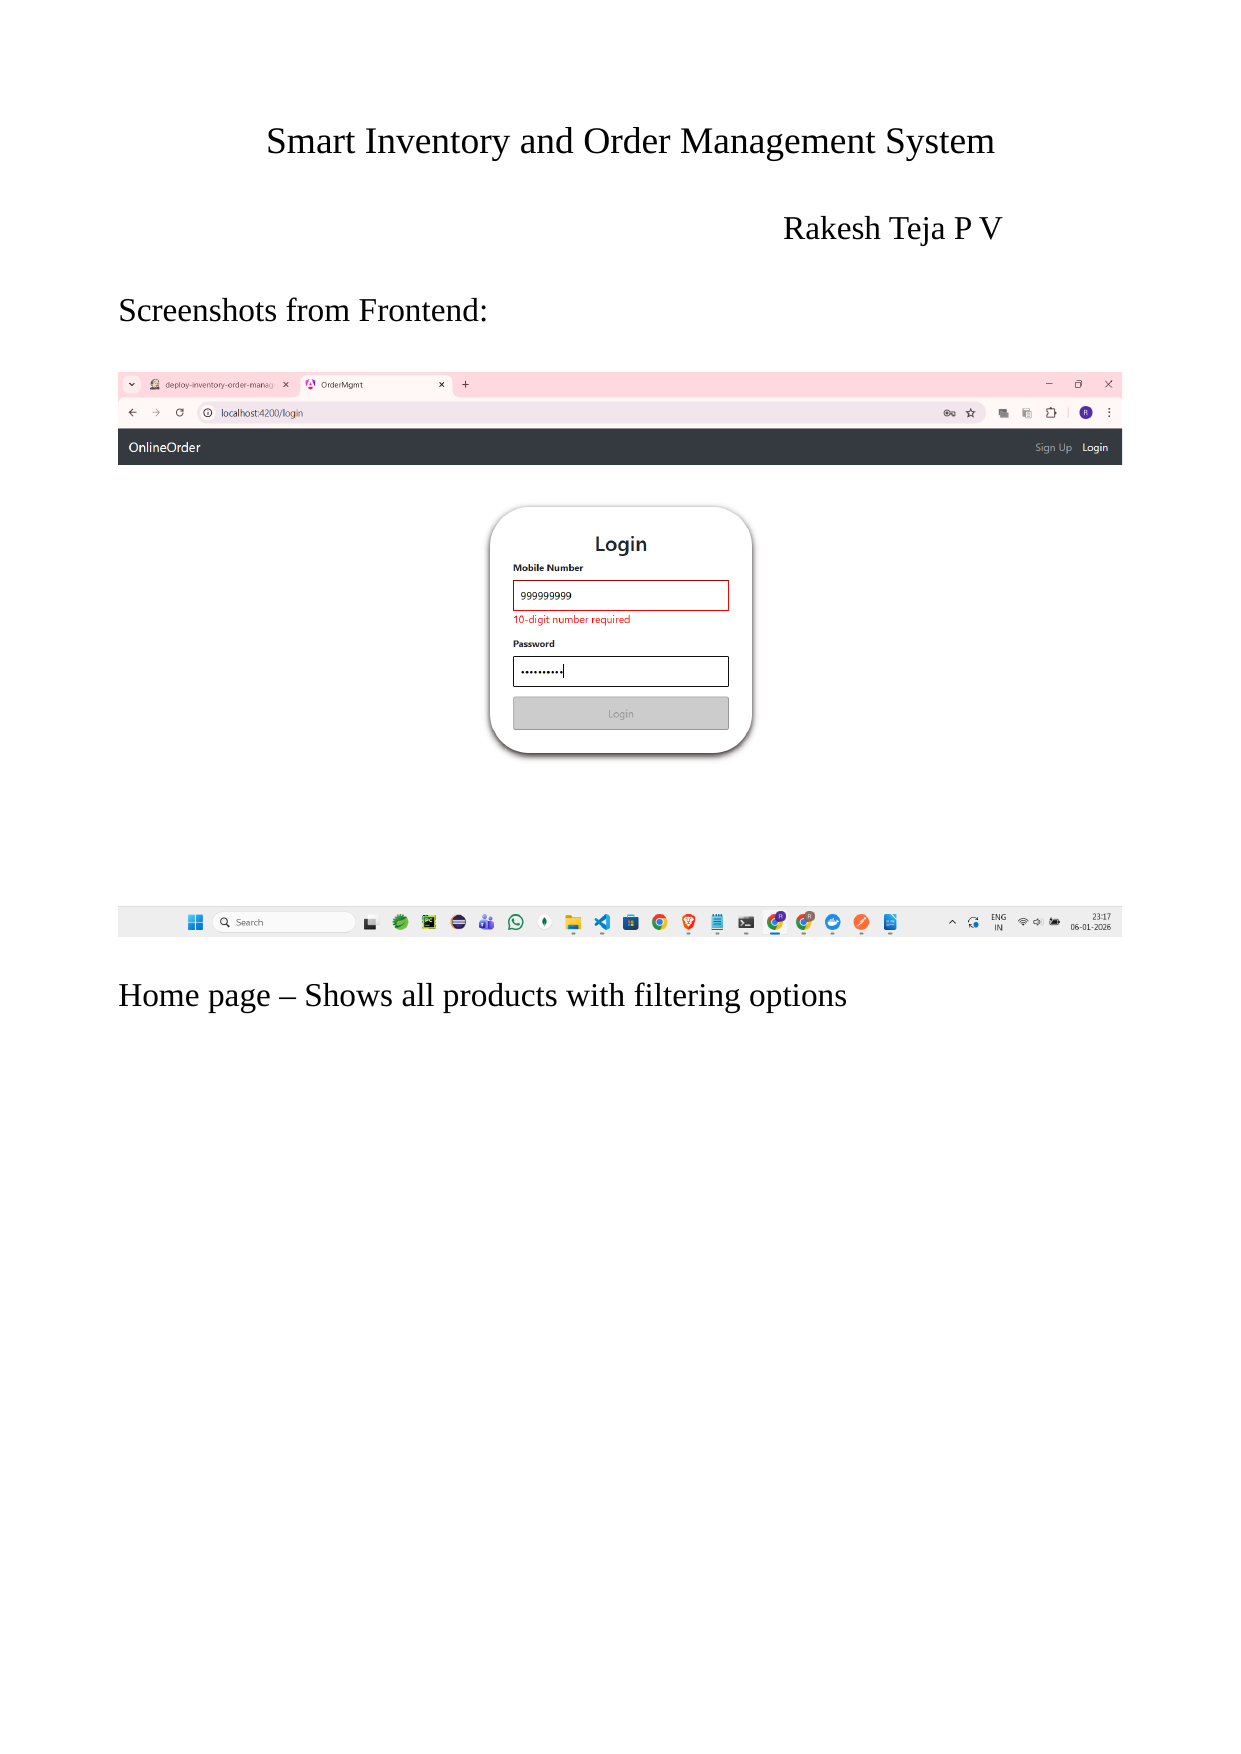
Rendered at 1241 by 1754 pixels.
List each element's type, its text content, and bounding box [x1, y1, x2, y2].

text Screenshots from Frontend: [118, 291, 1122, 329]
text Smart Inventory and Order Management System [118, 118, 1122, 161]
text Rakesh Teja P V [118, 204, 1122, 247]
text Home page – Shows all products with filtering options [118, 975, 1122, 1013]
picture [118, 372, 1123, 937]
